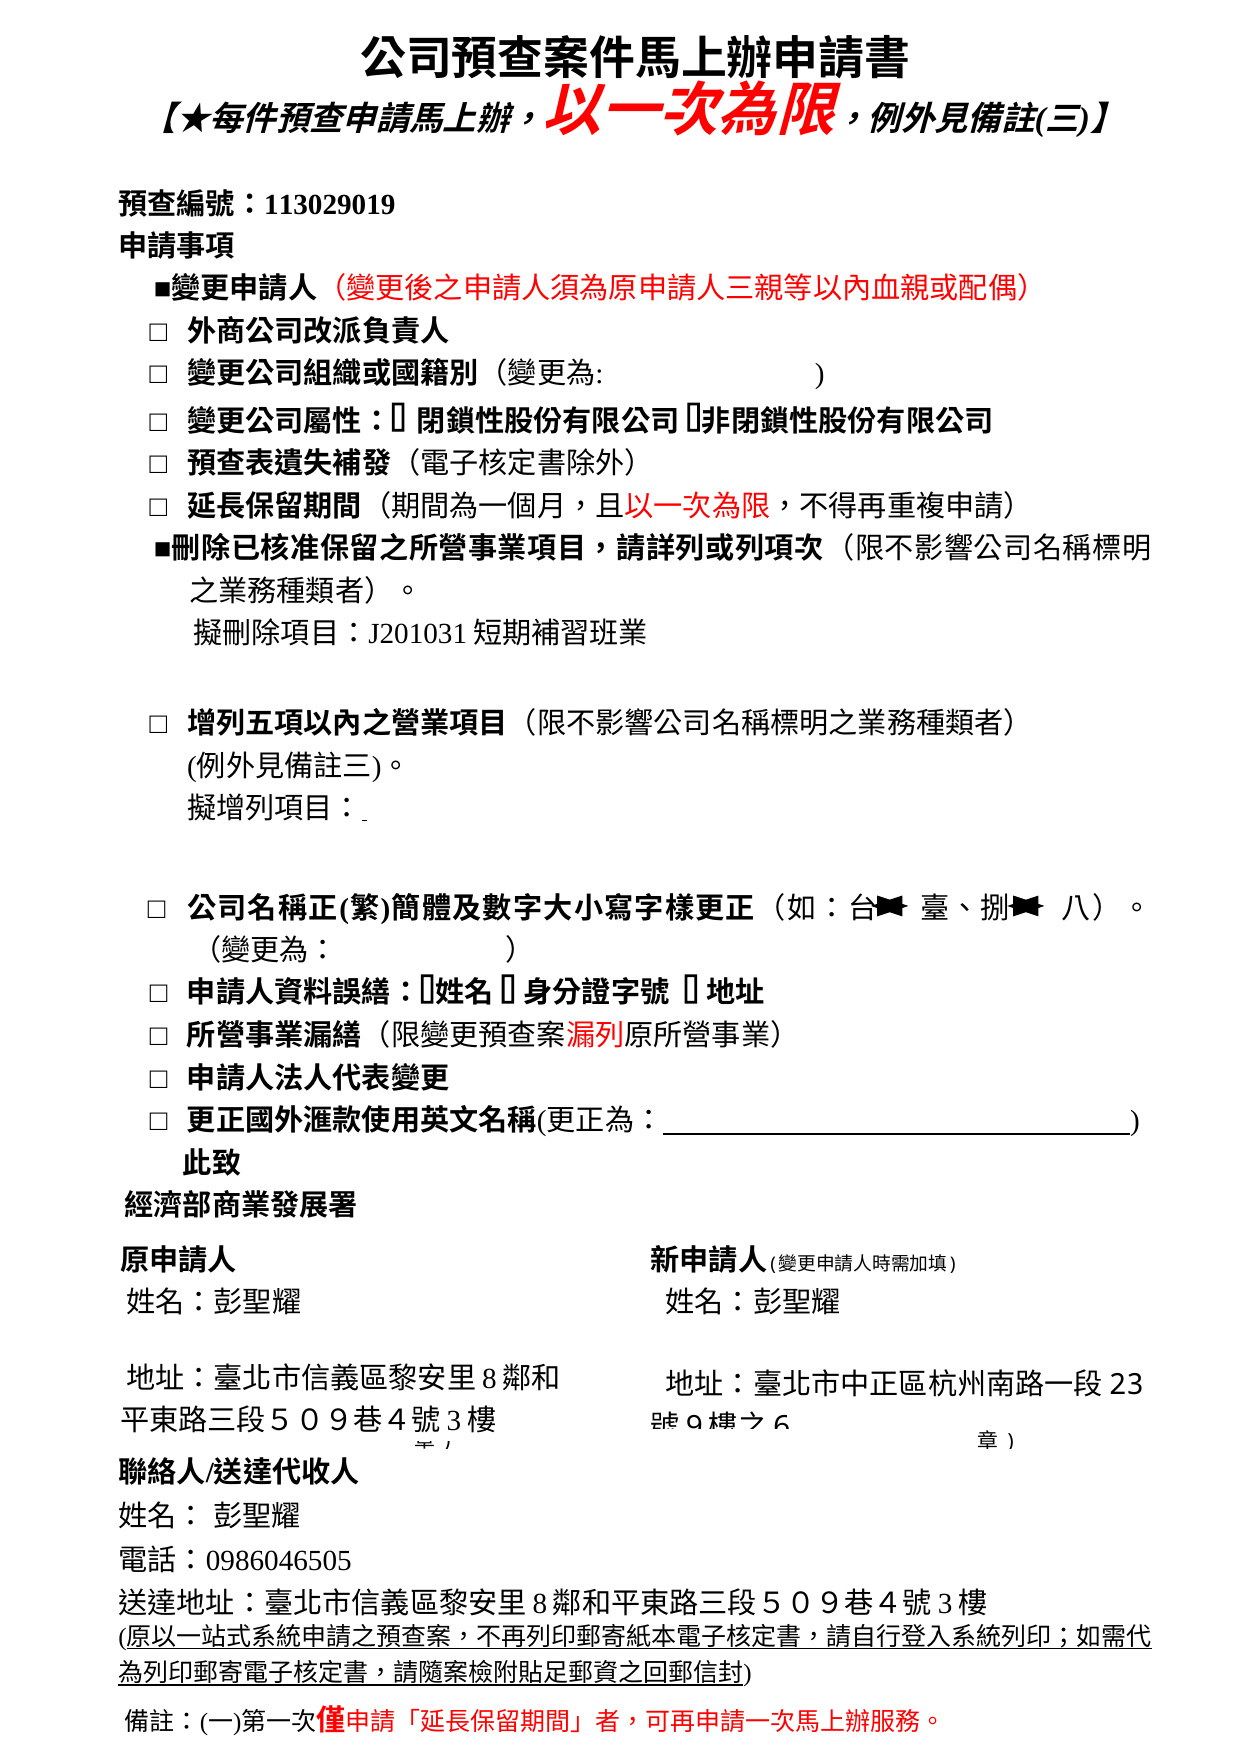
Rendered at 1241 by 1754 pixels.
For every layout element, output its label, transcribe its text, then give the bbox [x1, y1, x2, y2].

list ■變更申請人（變更後之申請人須為原申請人三親等以內血親或配偶） [118, 265, 1152, 307]
list 預查表遺失補發（電子核定書除外） [149, 440, 1152, 482]
text 公司預查案件馬上辦申請書 [118, 29, 1152, 86]
list 變更公司組織或國籍別（變更為: ) [149, 350, 1152, 392]
text 備註：(一)第一次僅申請「延長保留期間」者，可再申請一次馬上辦服務。 [124, 1697, 1152, 1739]
list 變更公司屬性： 閉鎖性股份有限公司 非閉鎖性股份有限公司 [149, 392, 1152, 440]
text 申請事項 [118, 223, 1152, 265]
list 申請人資料誤繕：姓名  身分證字號  地址 [149, 969, 1152, 1012]
text 【★每件預查申請馬上辦，以一次為限，例外見備註(三)】 [118, 86, 1152, 142]
text ■刪除已核准保留之所營事業項目，請詳列或列項次（限不影響公司名稱標明之業務種類者）。 [153, 525, 1152, 609]
text 預查編號：113029019 [118, 180, 1152, 223]
list 公司名稱正(繁)簡體及數字大小寫字樣更正（如：台 臺、捌 八）。 （變更為： ） [148, 884, 1152, 969]
list 外商公司改派負責人 [149, 307, 1152, 350]
text 聯絡人/送達代收人 [118, 1449, 1093, 1491]
list 延長保留期間（期間為一個月，且以一次為限，不得再重複申請） [149, 482, 1152, 525]
text 姓名： 彭聖耀 [118, 1491, 1093, 1535]
text 電話：0986046505 [118, 1535, 1093, 1579]
text 原申請人 [120, 1236, 588, 1278]
text 新申請人(變更申請人時需加填) [650, 1236, 1175, 1278]
text 地址：臺北市中正區杭州南路一段23號9樓之6 [650, 1360, 1175, 1429]
text 姓名：彭聖耀 [650, 1278, 1175, 1321]
text 此致 [124, 1139, 1152, 1181]
text 地址：臺北市信義區黎安里8鄰和平東路三段５０９巷４號3樓 [120, 1354, 588, 1439]
list 更正國外滙款使用英文名稱(更正為： ) [149, 1097, 1152, 1139]
text (例外見備註三)。 [187, 742, 1152, 784]
text 經濟部商業發展署 [124, 1181, 1152, 1224]
text (原以一站式系統申請之預查案，不再列印郵寄紙本電子核定書，請自行登入系統列印；如需代為列印郵寄電子核定書，請隨案檢附貼足郵資之回郵信封) [118, 1617, 1152, 1689]
text 送達地址：臺北市信義區黎安里8鄰和平東路三段５０９巷４號3樓 [118, 1579, 1093, 1621]
list 申請人法人代表變更 [149, 1054, 1152, 1097]
list 所營事業漏繕（限變更預查案漏列原所營事業） [149, 1012, 1152, 1054]
text 擬增列項目： [187, 784, 1152, 827]
text 姓名：彭聖耀 [120, 1278, 588, 1321]
list 增列五項以內之營業項目（限不影響公司名稱標明之業務種類者） [149, 700, 1152, 742]
text 擬刪除項目：J201031短期補習班業 [149, 609, 1152, 652]
